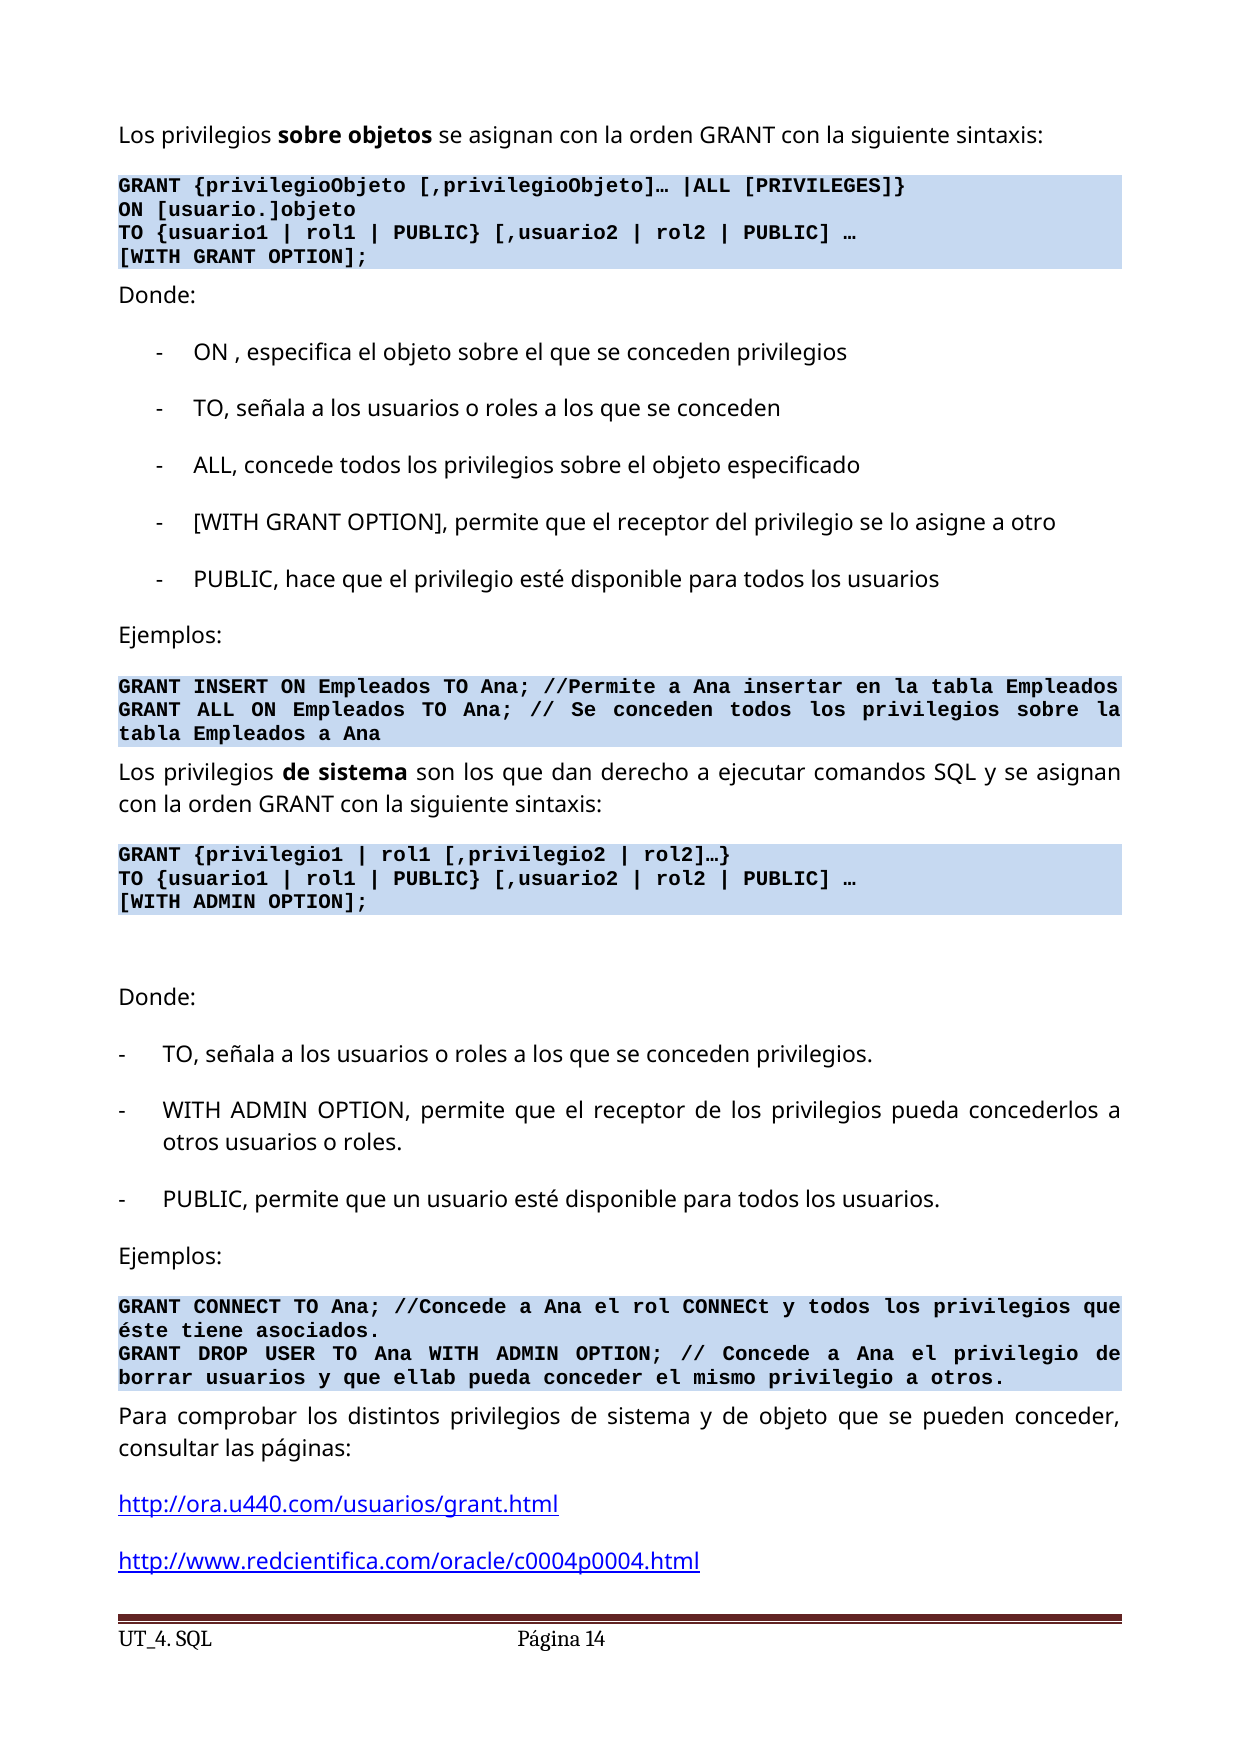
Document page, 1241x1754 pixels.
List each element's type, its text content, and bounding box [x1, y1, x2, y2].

text TO {usuario1 | rol1 | PUBLIC} [,usuario2 | rol2 | PUBLIC] … [118, 867, 1122, 891]
text GRANT INSERT ON Empleados TO Ana; //Permite a Ana insertar en la tabla Empleados [118, 676, 1122, 699]
list ALL, concede todos los privilegios sobre el objeto especificado [156, 448, 1122, 480]
list WITH ADMIN OPTION, permite que el receptor de los privilegios pueda concederlos a otros usuarios o roles. [118, 1094, 1122, 1157]
text [WITH GRANT OPTION]; [118, 246, 1122, 269]
text Los privilegios sobre objetos se asignan con la orden GRANT con la siguiente sintaxis: [118, 118, 1122, 150]
list [WITH GRANT OPTION], permite que el receptor del privilegio se lo asigne a otro [156, 505, 1122, 537]
list ON , especifica el objeto sobre el que se conceden privilegios [156, 335, 1122, 367]
text Donde: [118, 278, 1122, 310]
text http://www.redcientifica.com/oracle/c0004p0004.html [118, 1544, 1122, 1576]
text Los privilegios de sistema son los que dan derecho a ejecutar comandos SQL y se asignan con la orden GRANT con la siguiente sintaxis: [118, 755, 1122, 819]
text [WITH ADMIN OPTION]; [118, 891, 1122, 915]
text Para comprobar los distintos privilegios de sistema y de objeto que se pueden conceder, consultar las páginas: [118, 1399, 1122, 1463]
text GRANT {privilegio1 | rol1 [,privilegio2 | rol2]…} [118, 844, 1122, 867]
list TO, señala a los usuarios o roles a los que se conceden privilegios. [118, 1037, 1122, 1069]
text Ejemplos: [118, 619, 1122, 651]
list PUBLIC, permite que un usuario esté disponible para todos los usuarios. [118, 1182, 1122, 1214]
text http://ora.u440.com/usuarios/grant.html [118, 1488, 1122, 1519]
list PUBLIC, hace que el privilegio esté disponible para todos los usuarios [156, 562, 1122, 594]
text GRANT DROP USER TO Ana WITH ADMIN OPTION; // Concede a Ana el privilegio de borrar usuarios y que ellab pueda conceder el mismo privilegio a otros. [118, 1343, 1122, 1391]
text ON [usuario.]objeto [118, 198, 1122, 222]
text GRANT CONNECT TO Ana; //Concede a Ana el rol CONNECt y todos los privilegios que éste tiene asociados. [118, 1296, 1122, 1343]
text GRANT {privilegioObjeto [,privilegioObjeto]… |ALL [PRIVILEGES]} [118, 175, 1122, 198]
text TO {usuario1 | rol1 | PUBLIC} [,usuario2 | rol2 | PUBLIC] … [118, 222, 1122, 246]
text Ejemplos: [118, 1239, 1122, 1271]
text Donde: [118, 980, 1122, 1012]
list TO, señala a los usuarios o roles a los que se conceden [156, 392, 1122, 423]
text GRANT ALL ON Empleados TO Ana; // Se conceden todos los privilegios sobre la tabla Empleados a Ana [118, 699, 1122, 747]
